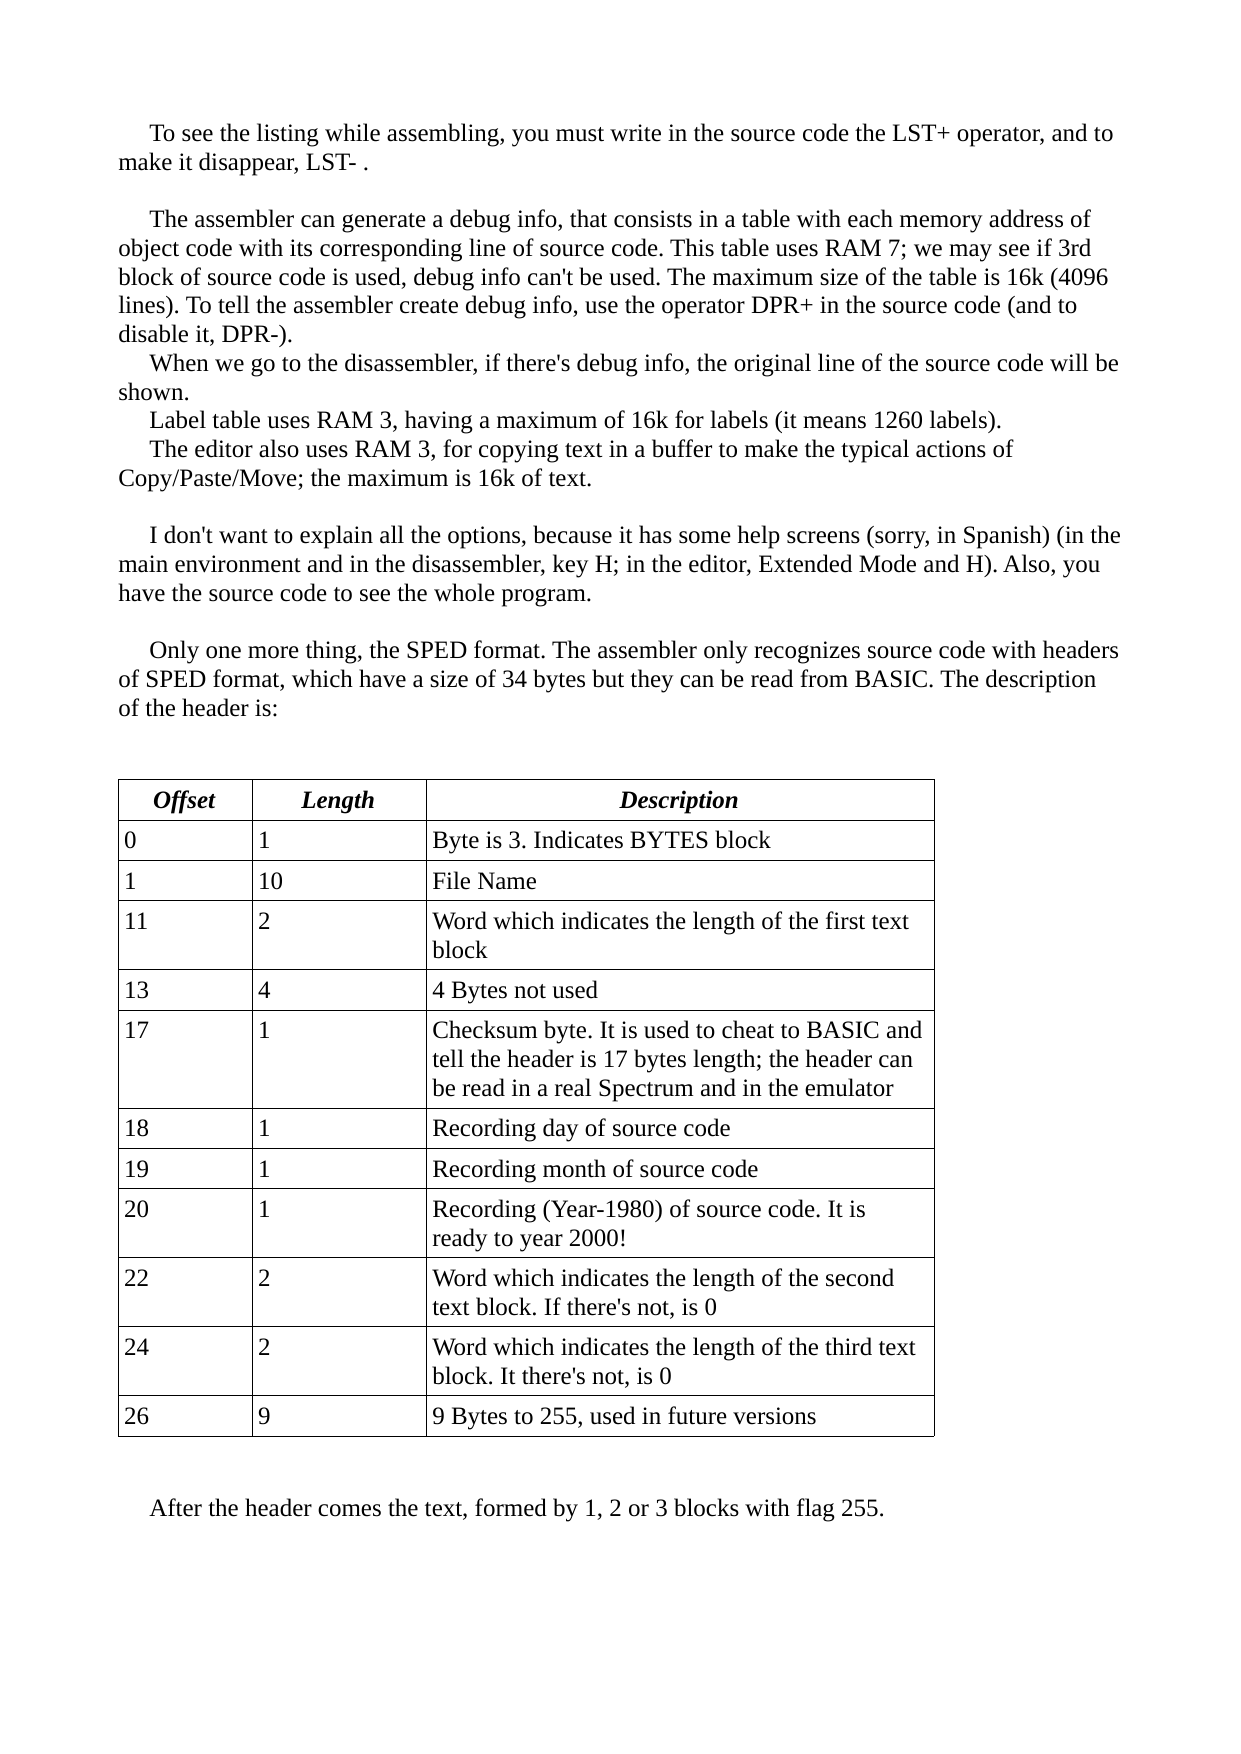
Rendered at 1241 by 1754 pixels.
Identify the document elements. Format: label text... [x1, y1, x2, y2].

table_cell 26 [119, 1396, 252, 1436]
table_cell Word which indicates the length of the third text block. It there's not, is 0 [427, 1327, 934, 1395]
table_cell Recording (Year-1980) of source code. It is ready to year 2000! [427, 1189, 934, 1257]
table_cell 1 [119, 861, 252, 900]
table_cell Byte is 3. Indicates BYTES block [427, 821, 934, 860]
table_cell 9 Bytes to 255, used in future versions [427, 1396, 934, 1436]
table_header Description [427, 780, 934, 820]
table_cell 20 [119, 1189, 252, 1257]
table_cell 11 [119, 901, 252, 969]
table_cell 4 [253, 970, 426, 1010]
table_cell 18 [119, 1109, 252, 1148]
table_cell 1 [253, 1109, 426, 1148]
table_cell 13 [119, 970, 252, 1010]
table_cell 1 [253, 1189, 426, 1257]
table_cell 2 [253, 901, 426, 969]
table_cell 1 [253, 821, 426, 860]
table_cell File Name [427, 861, 934, 900]
table_cell 0 [119, 821, 252, 860]
table_cell 1 [253, 1149, 426, 1188]
text Only one more thing, the SPED format. The assembler only recognizes source code with headers of SPED format, which have a size of 34 bytes but they can be read from BASIC. The description of the header is: [118, 636, 1122, 722]
table_cell 19 [119, 1149, 252, 1188]
table_cell Word which indicates the length of the first text block [427, 901, 934, 969]
table_cell Checksum byte. It is used to cheat to BASIC and tell the header is 17 bytes length; the header can be read in a real Spectrum and in the emulator [427, 1011, 934, 1107]
table_header Length [253, 780, 426, 820]
text The assembler can generate a debug info, that consists in a table with each memory address of object code with its corresponding line of source code. This table uses RAM 7; we may see if 3rd block of source code is used, debug info can't be used. The maximum size of the table is 16k (4096 lines). To tell the assembler create debug info, use the operator DPR+ in the source code (and to disable it, DPR-). [118, 204, 1122, 348]
text Label table uses RAM 3, having a maximum of 16k for labels (it means 1260 labels). [118, 406, 1122, 434]
table_cell 1 [253, 1011, 426, 1107]
table_cell 22 [119, 1258, 252, 1326]
table_cell 2 [253, 1258, 426, 1326]
table_cell 2 [253, 1327, 426, 1395]
text I don't want to explain all the options, because it has some help screens (sorry, in Spanish) (in the main environment and in the disassembler, key H; in the editor, Extended Mode and H). Also, you have the source code to see the whole program. [118, 521, 1122, 607]
text After the header comes the text, formed by 1, 2 or 3 blocks with flag 255. [118, 1493, 1122, 1522]
table_header Offset [119, 780, 252, 820]
table_cell Word which indicates the length of the second text block. If there's not, is 0 [427, 1258, 934, 1326]
text To see the listing while assembling, you must write in the source code the LST+ operator, and to make it disappear, LST- . [118, 118, 1122, 176]
table_cell 4 Bytes not used [427, 970, 934, 1010]
table_cell Recording month of source code [427, 1149, 934, 1188]
text When we go to the disassembler, if there's debug info, the original line of the source code will be shown. [118, 348, 1122, 406]
table_cell 17 [119, 1011, 252, 1107]
text The editor also uses RAM 3, for copying text in a buffer to make the typical actions of Copy/Paste/Move; the maximum is 16k of text. [118, 434, 1122, 492]
table_cell 9 [253, 1396, 426, 1436]
table_cell Recording day of source code [427, 1109, 934, 1148]
table_cell 24 [119, 1327, 252, 1395]
table_cell 10 [253, 861, 426, 900]
